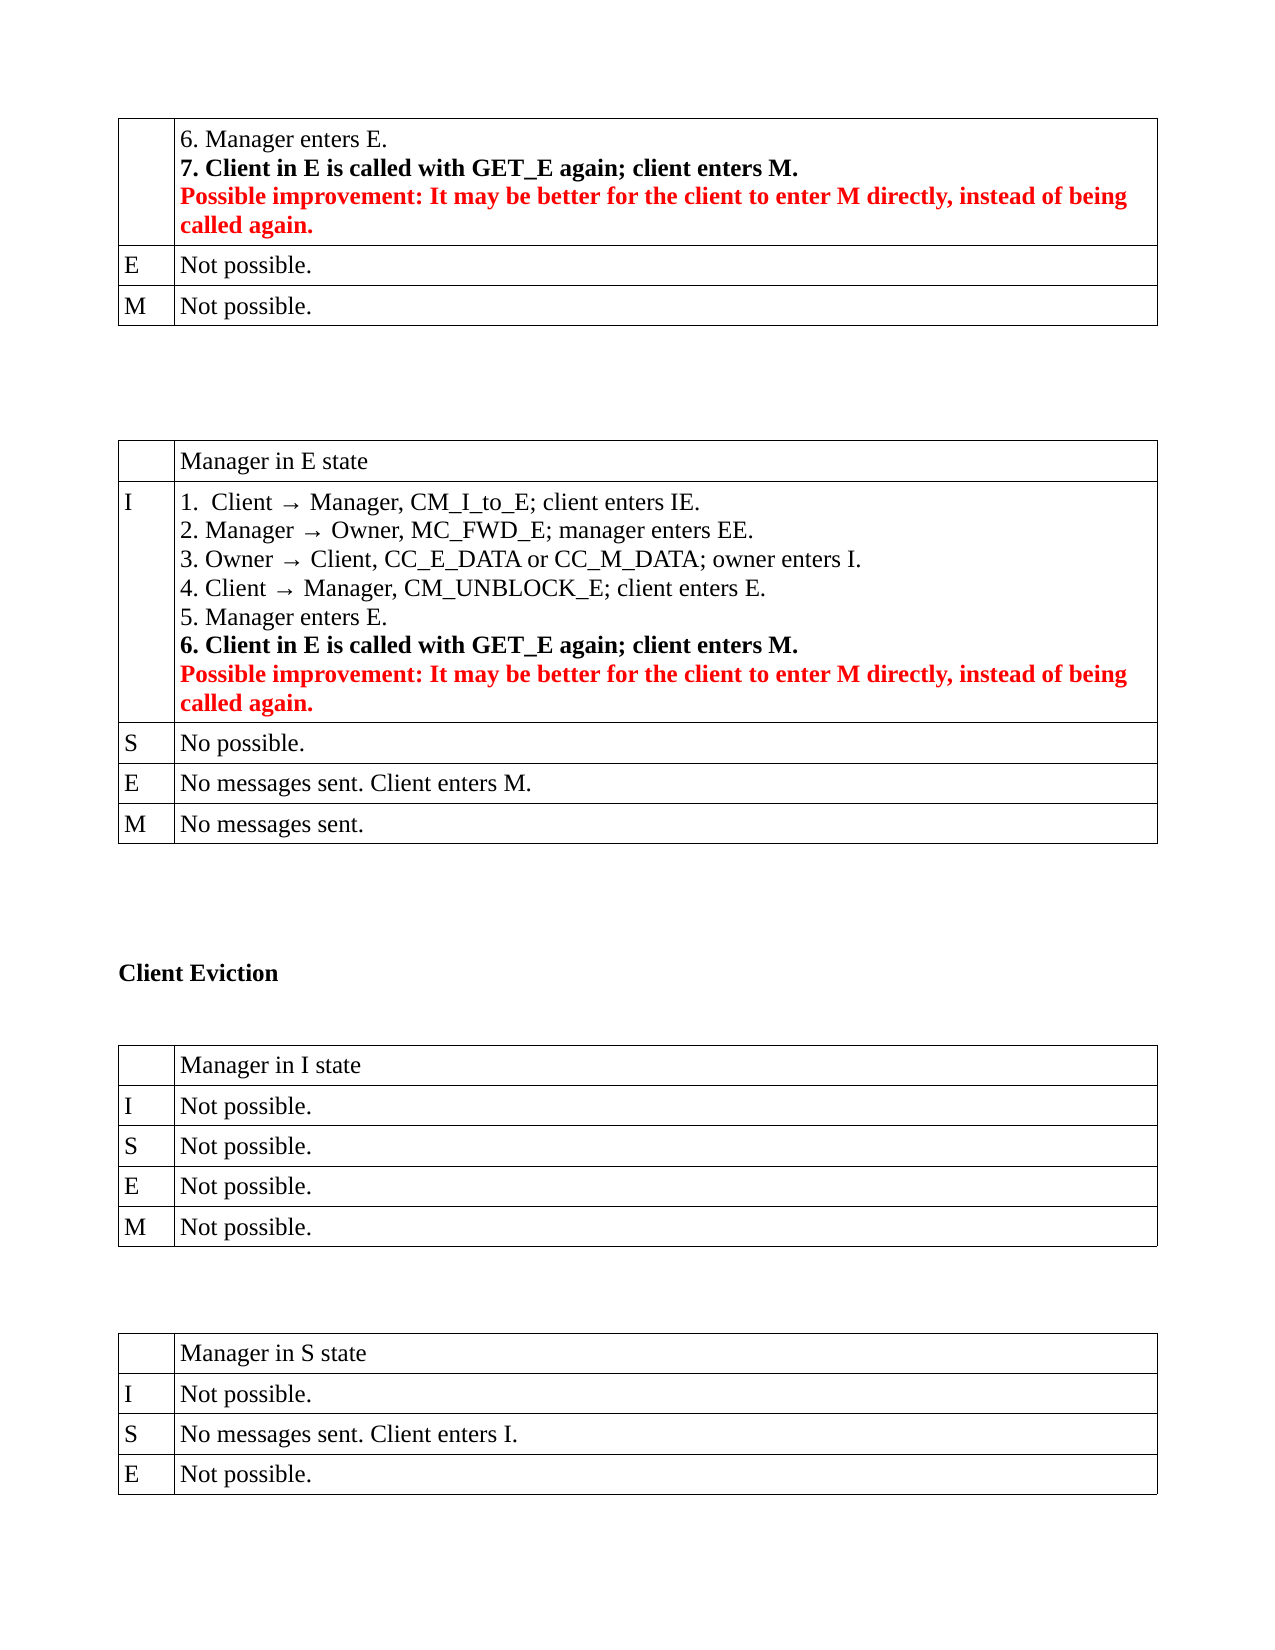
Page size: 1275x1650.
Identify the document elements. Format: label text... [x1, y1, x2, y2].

table_cell Not possible. [175, 1374, 1157, 1413]
table_cell Not possible. [175, 286, 1157, 325]
table_cell E [119, 1455, 174, 1494]
table_cell S [119, 723, 174, 763]
table_cell No messages sent. Client enters M. [175, 764, 1157, 803]
table_cell E [119, 764, 174, 803]
table_cell Not possible. [175, 1086, 1157, 1125]
table_cell No possible. [175, 723, 1157, 763]
table_cell Not possible. [175, 1207, 1157, 1246]
table_cell I [119, 1374, 174, 1413]
table_cell Not possible. [175, 246, 1157, 285]
table_cell No messages sent. Client enters I. [175, 1414, 1157, 1453]
table_cell M [119, 286, 174, 325]
table_cell 1. Client → Manager, CM_I_to_E; client enters IE. 2. Manager → Owner, MC_FWD_E; manager enters EE. 3. Owner → Client, CC_E_DATA or CC_M_DATA; owner enters I. 4. Client → Manager, CM_UNBLOCK_E; client enters E. 5. Manager enters E. 6. Client in E is called with GET_E again; client enters M. Possible improvement: It may be better for the client to enter M directly, instead of being called again. [175, 482, 1157, 722]
table_cell I [119, 1086, 174, 1125]
table_cell M [119, 1207, 174, 1246]
table_cell 6. Manager enters E. 7. Client in E is called with GET_E again; client enters M. Possible improvement: It may be better for the client to enter M directly, instead of being called again. [175, 119, 1157, 245]
table_header [119, 1046, 174, 1085]
table_cell E [119, 1167, 174, 1206]
table_cell E [119, 246, 174, 285]
table_header Manager in S state [175, 1334, 1157, 1373]
table_cell Not possible. [175, 1167, 1157, 1206]
table_cell [119, 119, 174, 245]
table_cell No messages sent. [175, 804, 1157, 843]
text Client Eviction [118, 958, 1157, 987]
table_cell S [119, 1414, 174, 1453]
table_cell Not possible. [175, 1455, 1157, 1494]
table_cell S [119, 1126, 174, 1166]
table_header Manager in I state [175, 1046, 1157, 1085]
table_header [119, 441, 174, 481]
table_header Manager in E state [175, 441, 1157, 481]
table_cell I [119, 482, 174, 722]
table_header [119, 1334, 174, 1373]
table_cell M [119, 804, 174, 843]
table_cell Not possible. [175, 1126, 1157, 1166]
